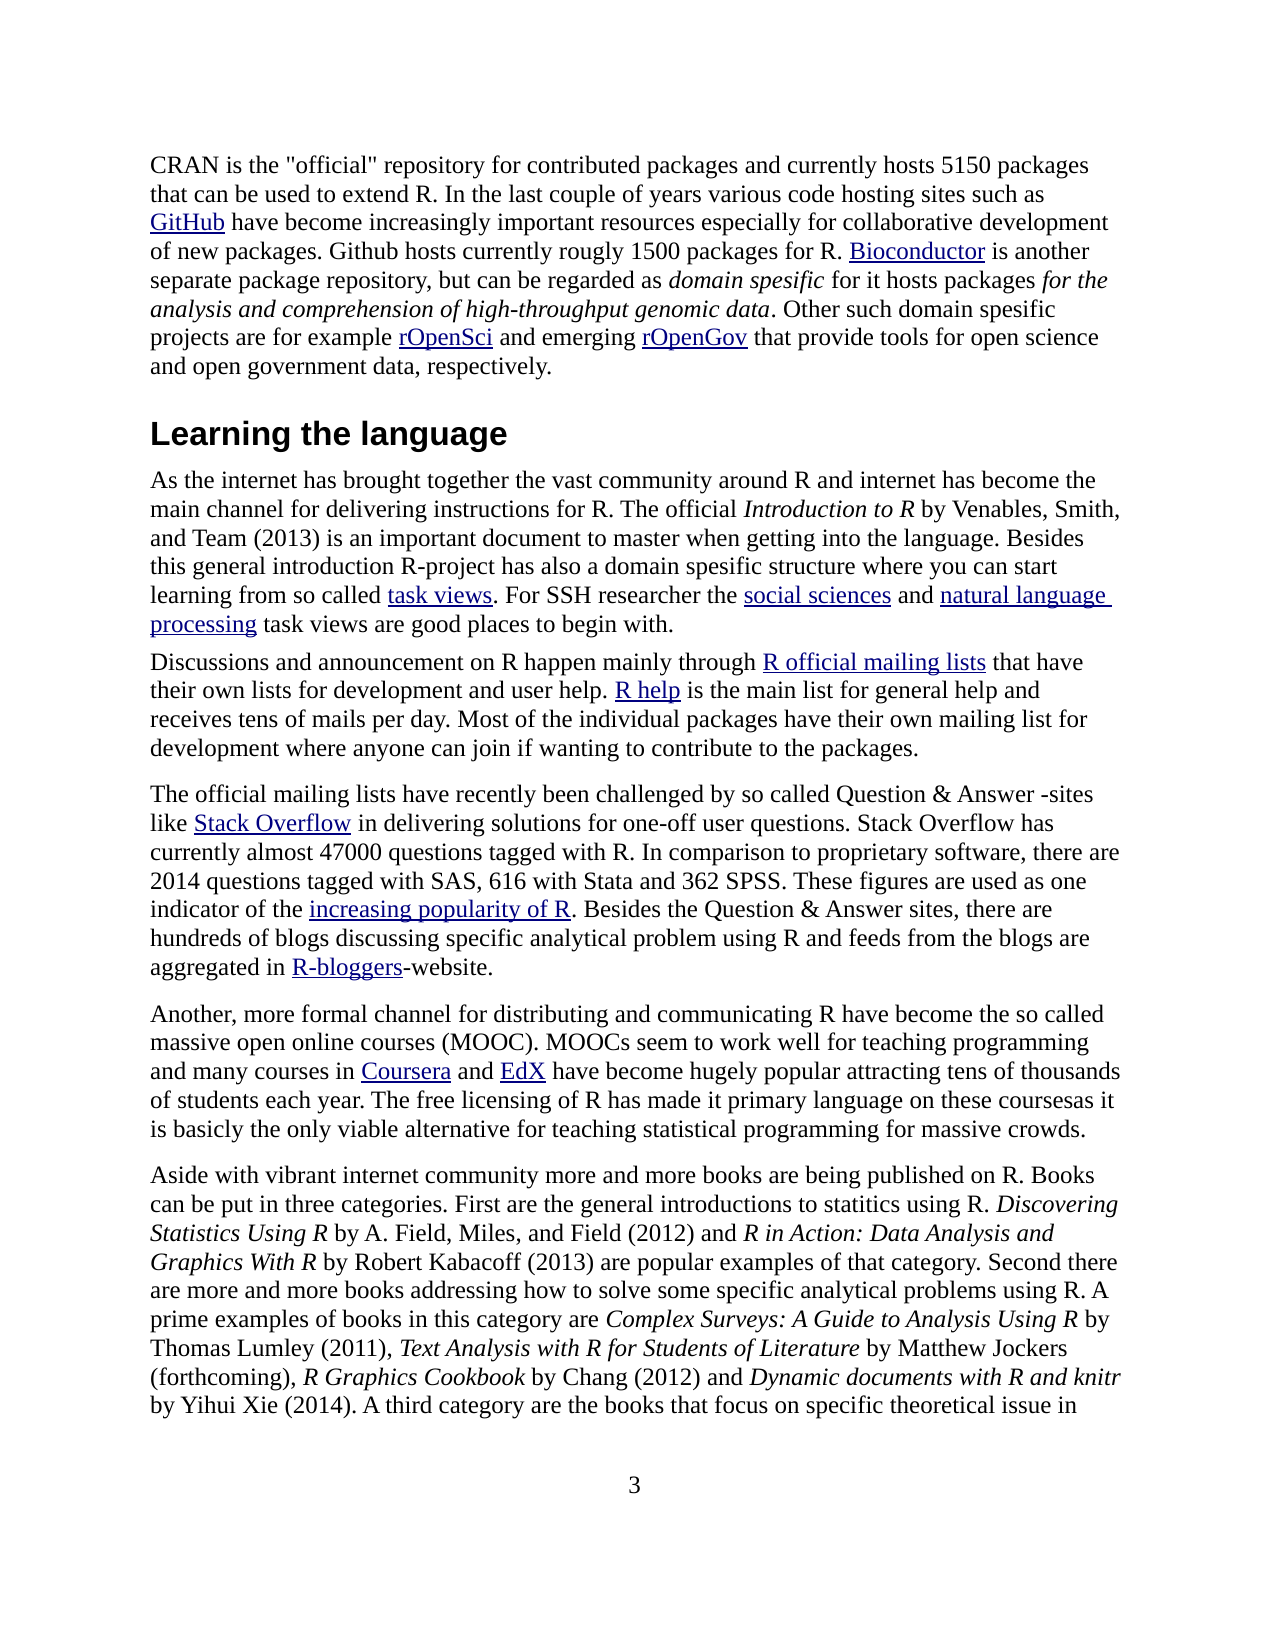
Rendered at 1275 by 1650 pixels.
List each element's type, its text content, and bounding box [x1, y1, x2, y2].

text CRAN is the "official" repository for contributed packages and currently hosts 5150 packages that can be used to extend R. In the last couple of years various code hosting sites such as GitHub have become increasingly important resources especially for collaborative development of new packages. Github hosts currently rougly 1500 packages for R. Bioconductor is another separate package repository, but can be regarded as domain spesific for it hosts packages for the analysis and comprehension of high-throughput genomic data. Other such domain spesific projects are for example rOpenSci and emerging rOpenGov that provide tools for open science and open government data, respectively. [150, 150, 1125, 380]
text Another, more formal channel for distributing and communicating R have become the so called massive open online courses (MOOC). MOOCs seem to work well for teaching programming and many courses in Coursera and EdX have become hugely popular attracting tens of thousands of students each year. The free licensing of R has made it primary language on these coursesas it is basicly the only viable alternative for teaching statistical programming for massive crowds. [150, 999, 1125, 1142]
text The official mailing lists have recently been challenged by so called Question & Answer -sites like Stack Overflow in delivering solutions for one-off user questions. Stack Overflow has currently almost 47000 questions tagged with R. In comparison to proprietary software, there are 2014 questions tagged with SAS, 616 with Stata and 362 SPSS. These figures are used as one indicator of the increasing popularity of R. Besides the Question & Answer sites, there are hundreds of blogs discussing specific analytical problem using R and feeds from the blogs are aggregated in R-bloggers-website. [150, 779, 1125, 981]
text Discussions and announcement on R happen mainly through R official mailing lists that have their own lists for development and user help. R help is the main list for general help and receives tens of mails per day. Most of the individual packages have their own mailing list for development where anyone can join if wanting to contribute to the packages. [150, 647, 1125, 762]
subtitle Learning the language [150, 414, 1125, 453]
text Aside with vibrant internet community more and more books are being published on R. Books can be put in three categories. First are the general introductions to statitics using R. Discovering Statistics Using R by A. Field, Miles, and Field (2012) and R in Action: Data Analysis and Graphics With R by Robert Kabacoff (2013) are popular examples of that category. Second there are more and more books addressing how to solve some specific analytical problems using R. A prime examples of books in this category are Complex Surveys: A Guide to Analysis Using R by Thomas Lumley (2011), Text Analysis with R for Students of Literature by Matthew Jockers (forthcoming), R Graphics Cookbook by Chang (2012) and Dynamic documents with R and knitr by Yihui Xie (2014). A third category are the books that focus on specific theoretical issue in [150, 1160, 1125, 1419]
text As the internet has brought together the vast community around R and internet has become the main channel for delivering instructions for R. The official Introduction to R by Venables, Smith, and Team (2013) is an important document to master when getting into the language. Besides this general introduction R-project has also a domain spesific structure where you can start learning from so called task views. For SSH researcher the social sciences and natural language processing task views are good places to begin with. [150, 465, 1125, 638]
